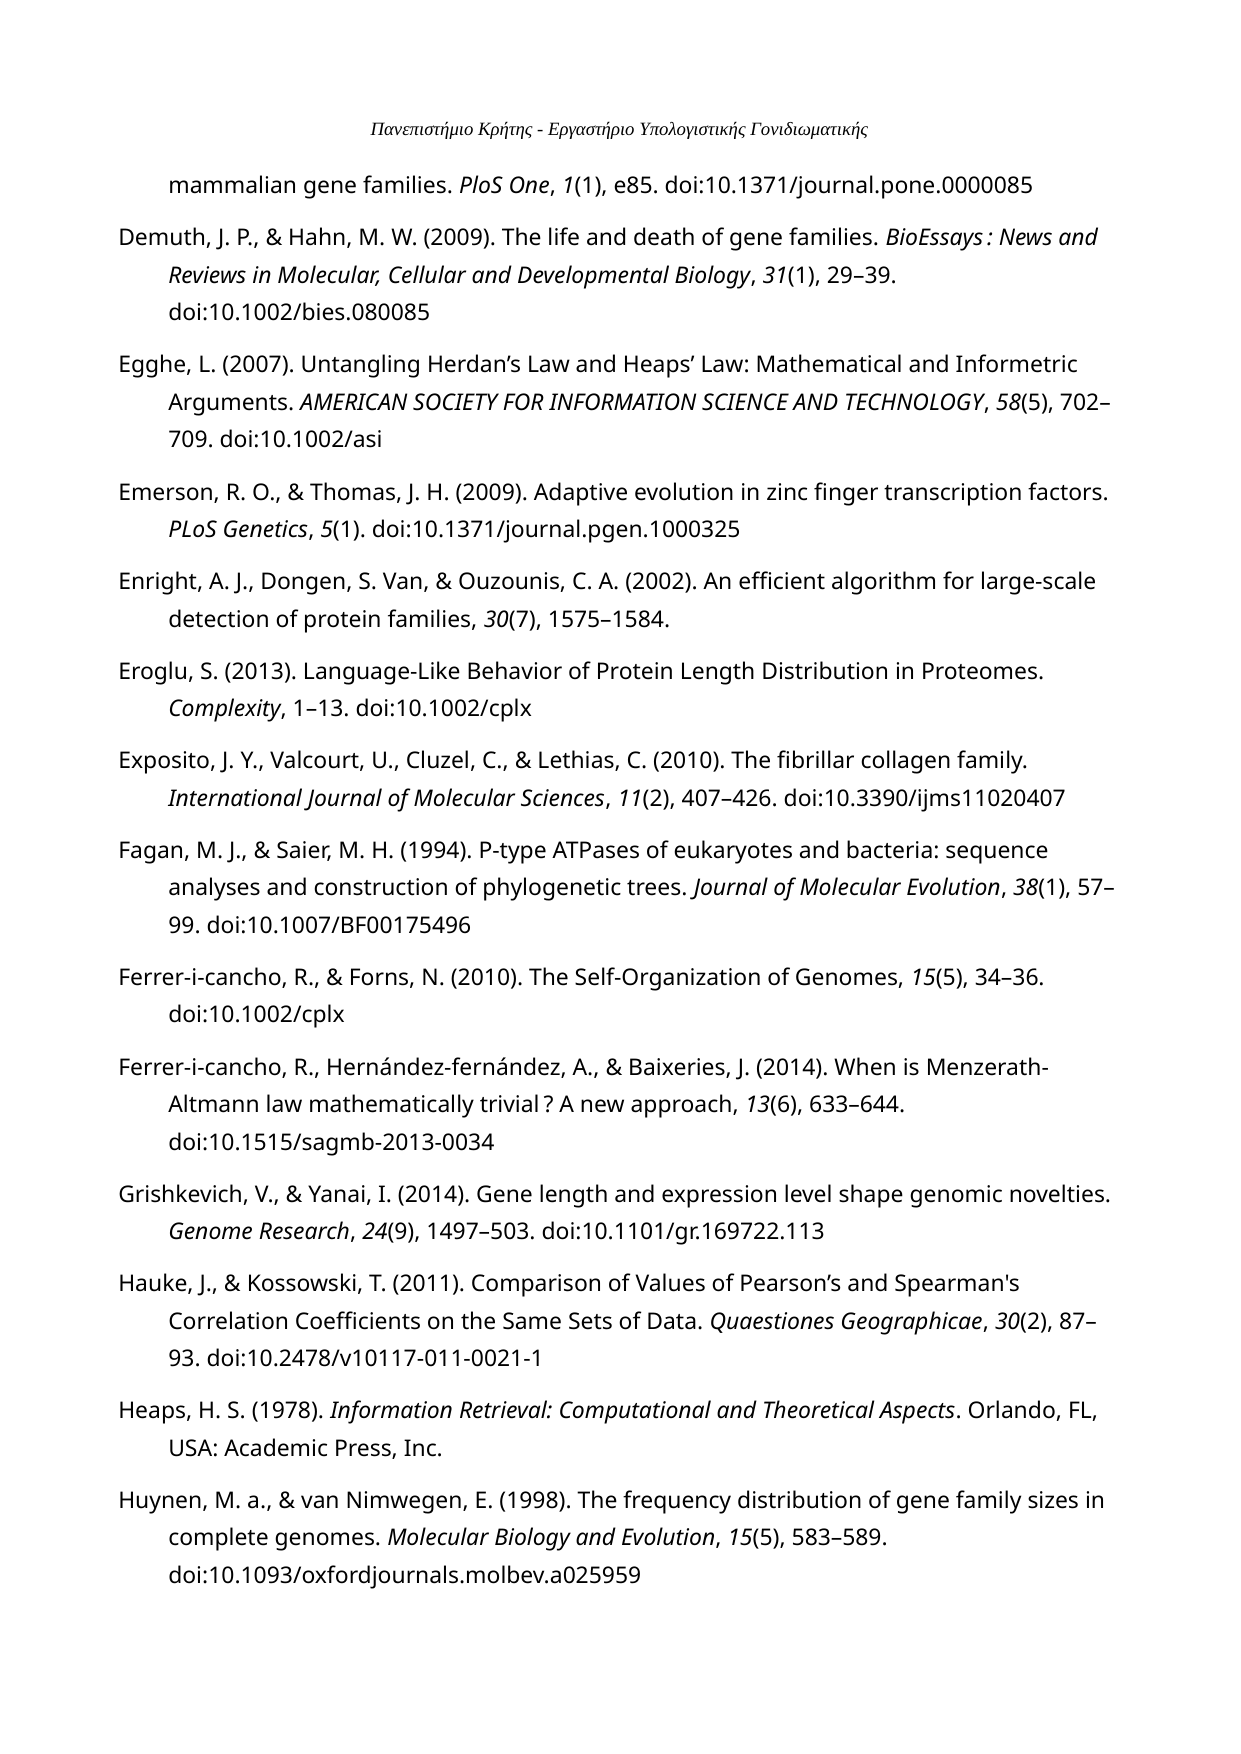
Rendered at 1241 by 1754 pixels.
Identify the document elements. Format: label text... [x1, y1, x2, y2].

text Eroglu, S. (2013). Language-Like Behavior of Protein Length Distribution in Proteomes. Complexity, 1–13. doi:10.1002/cplx [118, 654, 1122, 723]
text Heaps, H. S. (1978). Information Retrieval: Computational and Theoretical Aspects. Orlando, FL, USA: Academic Press, Inc. [118, 1394, 1122, 1463]
text mammalian gene families. PloS One, 1(1), e85. doi:10.1371/journal.pone.0000085 [118, 169, 1122, 200]
text Grishkevich, V., & Yanai, I. (2014). Gene length and expression level shape genomic novelties. Genome Research, 24(9), 1497–503. doi:10.1101/gr.169722.113 [118, 1177, 1122, 1246]
text Ferrer-i-cancho, R., & Forns, N. (2010). The Self-Organization of Genomes, 15(5), 34–36. doi:10.1002/cplx [118, 961, 1122, 1029]
text Ferrer-i-cancho, R., Hernández-fernández, A., & Baixeries, J. (2014). When is Menzerath-Altmann law mathematically trivial ? A new approach, 13(6), 633–644. doi:10.1515/sagmb-2013-0034 [118, 1050, 1122, 1157]
text Egghe, L. (2007). Untangling Herdan’s Law and Heaps’ Law: Mathematical and Informetric Arguments. AMERICAN SOCIETY FOR INFORMATION SCIENCE AND TECHNOLOGY, 58(5), 702–709. doi:10.1002/asi [118, 348, 1122, 454]
text Huynen, M. a., & van Nimwegen, E. (1998). The frequency distribution of gene family sizes in complete genomes. Molecular Biology and Evolution, 15(5), 583–589. doi:10.1093/oxfordjournals.molbev.a025959 [118, 1484, 1122, 1590]
text Demuth, J. P., & Hahn, M. W. (2009). The life and death of gene families. BioEssays : News and Reviews in Molecular, Cellular and Developmental Biology, 31(1), 29–39. doi:10.1002/bies.080085 [118, 221, 1122, 327]
text Hauke, J., & Kossowski, T. (2011). Comparison of Values of Pearson’s and Spearman's Correlation Coefficients on the Same Sets of Data. Quaestiones Geographicae, 30(2), 87–93. doi:10.2478/v10117-011-0021-1 [118, 1267, 1122, 1373]
text Exposito, J. Y., Valcourt, U., Cluzel, C., & Lethias, C. (2010). The fibrillar collagen family. International Journal of Molecular Sciences, 11(2), 407–426. doi:10.3390/ijms11020407 [118, 744, 1122, 813]
text Emerson, R. O., & Thomas, J. H. (2009). Adaptive evolution in zinc finger transcription factors. PLoS Genetics, 5(1). doi:10.1371/journal.pgen.1000325 [118, 475, 1122, 544]
text Enright, A. J., Dongen, S. Van, & Ouzounis, C. A. (2002). An efficient algorithm for large-scale detection of protein families, 30(7), 1575–1584. [118, 565, 1122, 634]
text Fagan, M. J., & Saier, M. H. (1994). P-type ATPases of eukaryotes and bacteria: sequence analyses and construction of phylogenetic trees. Journal of Molecular Evolution, 38(1), 57–99. doi:10.1007/BF00175496 [118, 834, 1122, 940]
